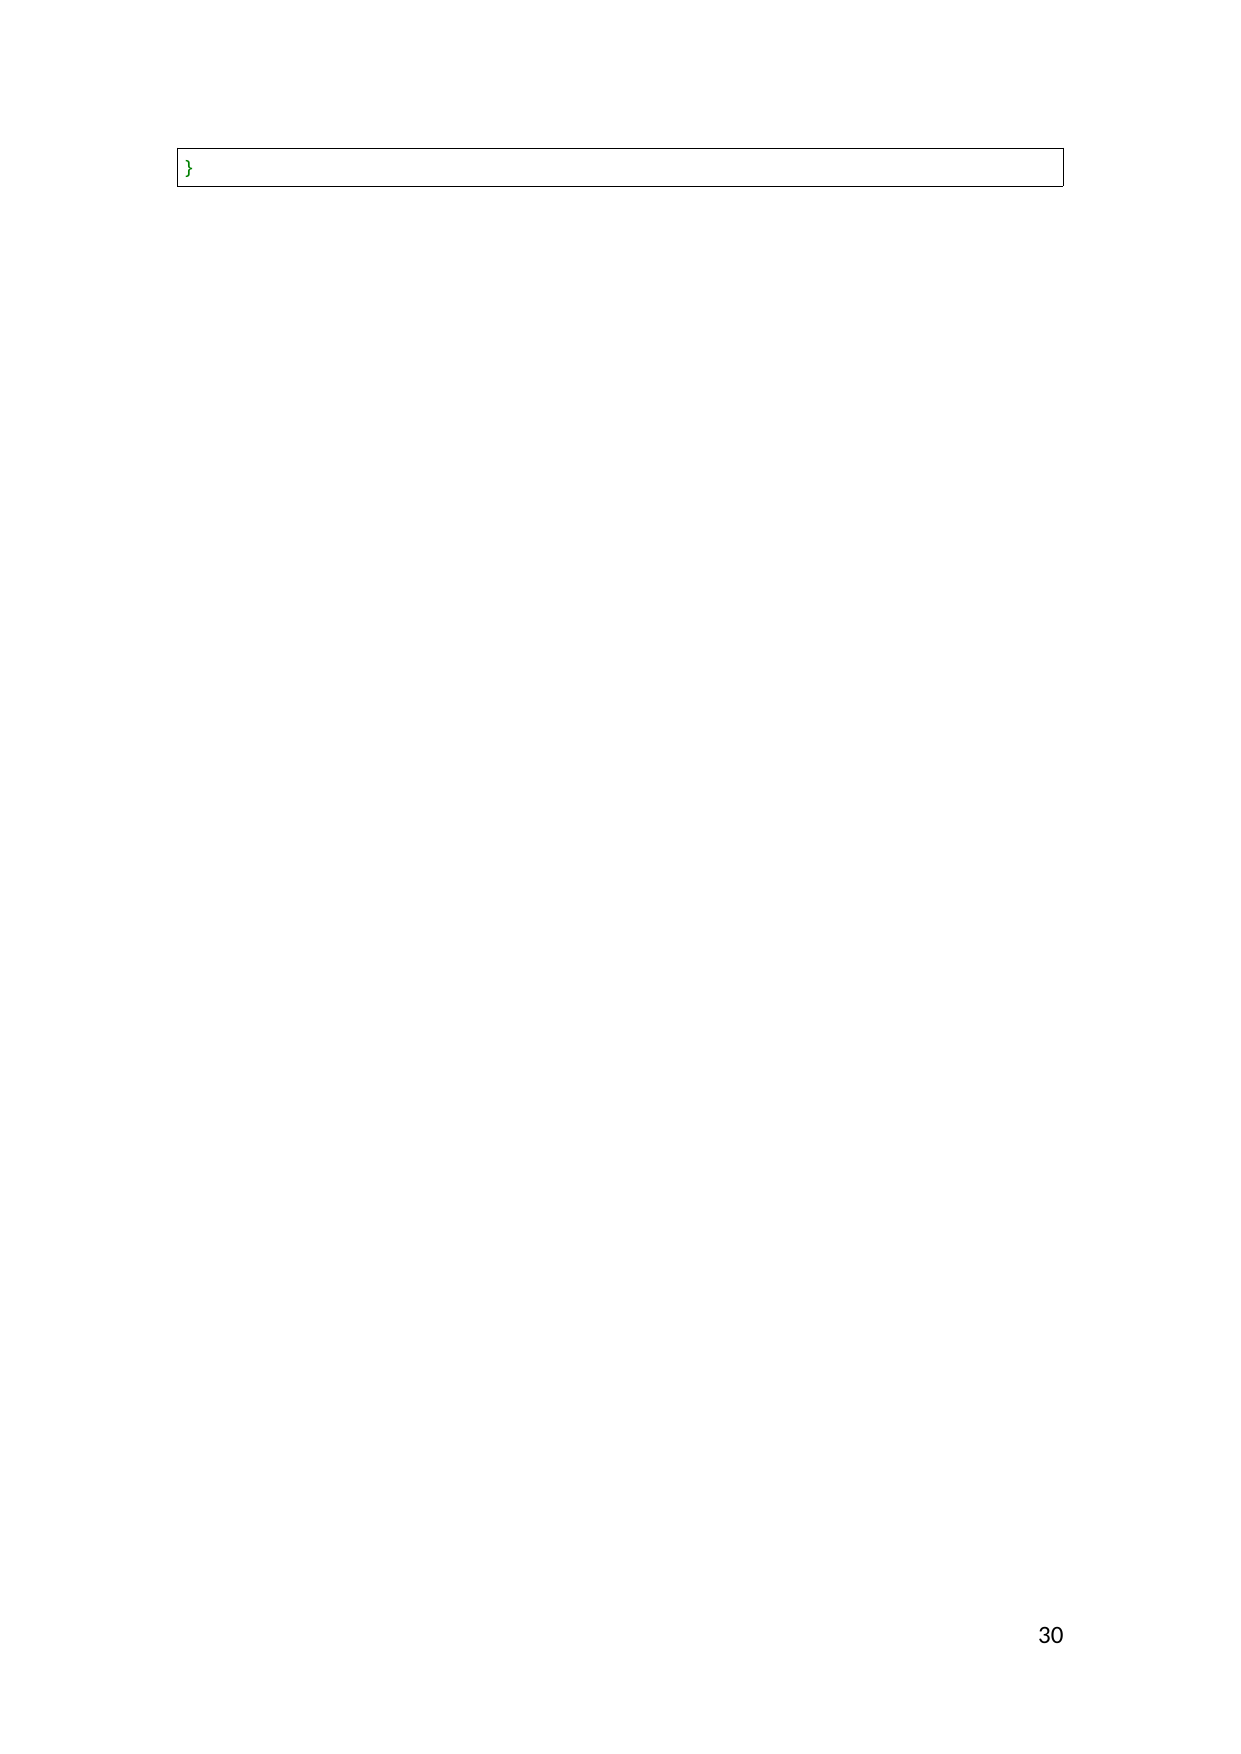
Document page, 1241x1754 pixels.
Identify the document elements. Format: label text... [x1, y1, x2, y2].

table_header } [178, 149, 1063, 186]
